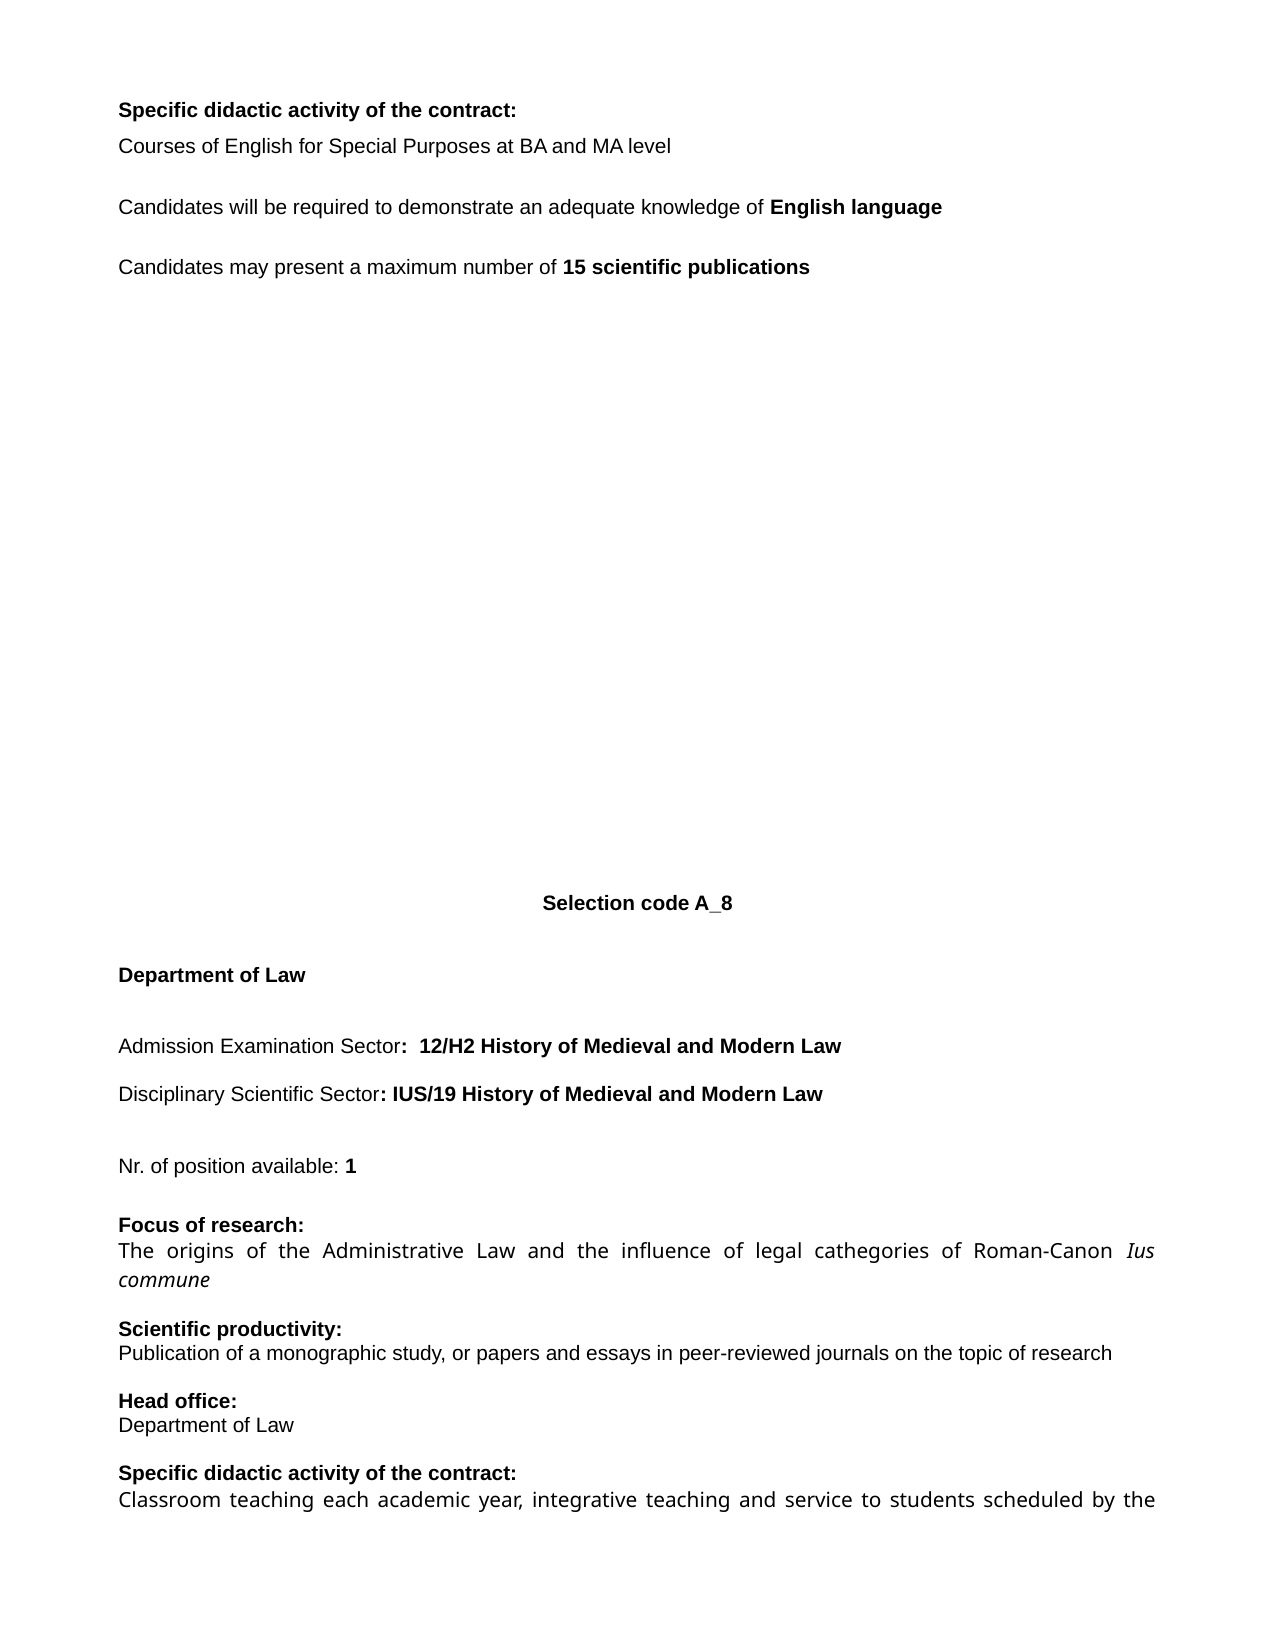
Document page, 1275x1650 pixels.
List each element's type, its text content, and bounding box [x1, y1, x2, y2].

text Scientific productivity: [118, 1317, 1157, 1341]
text Candidates will be required to demonstrate an adequate knowledge of English language [118, 195, 1157, 219]
text Selection code A_8 [118, 891, 1157, 914]
text Disciplinary Scientific Sector: IUS/19 History of Medieval and Modern Law [118, 1082, 1157, 1106]
text Nr. of position available: 1 [118, 1154, 1157, 1178]
text Specific didactic activity of the contract: [118, 1461, 1157, 1485]
text The origins of the Administrative Law and the influence of legal cathegories of Roman-Canon Ius commune [118, 1236, 1157, 1293]
text Head office: [118, 1389, 1157, 1413]
text Candidates may present a maximum number of 15 scientific publications [118, 255, 1157, 279]
text Department of Law [118, 962, 1157, 986]
text Admission Examination Sector: 12/H2 History of Medieval and Modern Law [118, 1034, 1157, 1058]
text Classroom teaching each academic year, integrative teaching and service to students scheduled by the [118, 1485, 1157, 1513]
text Specific didactic activity of the contract: [118, 98, 1157, 122]
text Focus of research: [118, 1212, 1157, 1236]
text Courses of English for Special Purposes at BA and MA level [118, 134, 1157, 158]
text Department of Law [118, 1413, 1157, 1437]
text Publication of a monographic study, or papers and essays in peer-reviewed journals on the topic of research [118, 1341, 1157, 1365]
